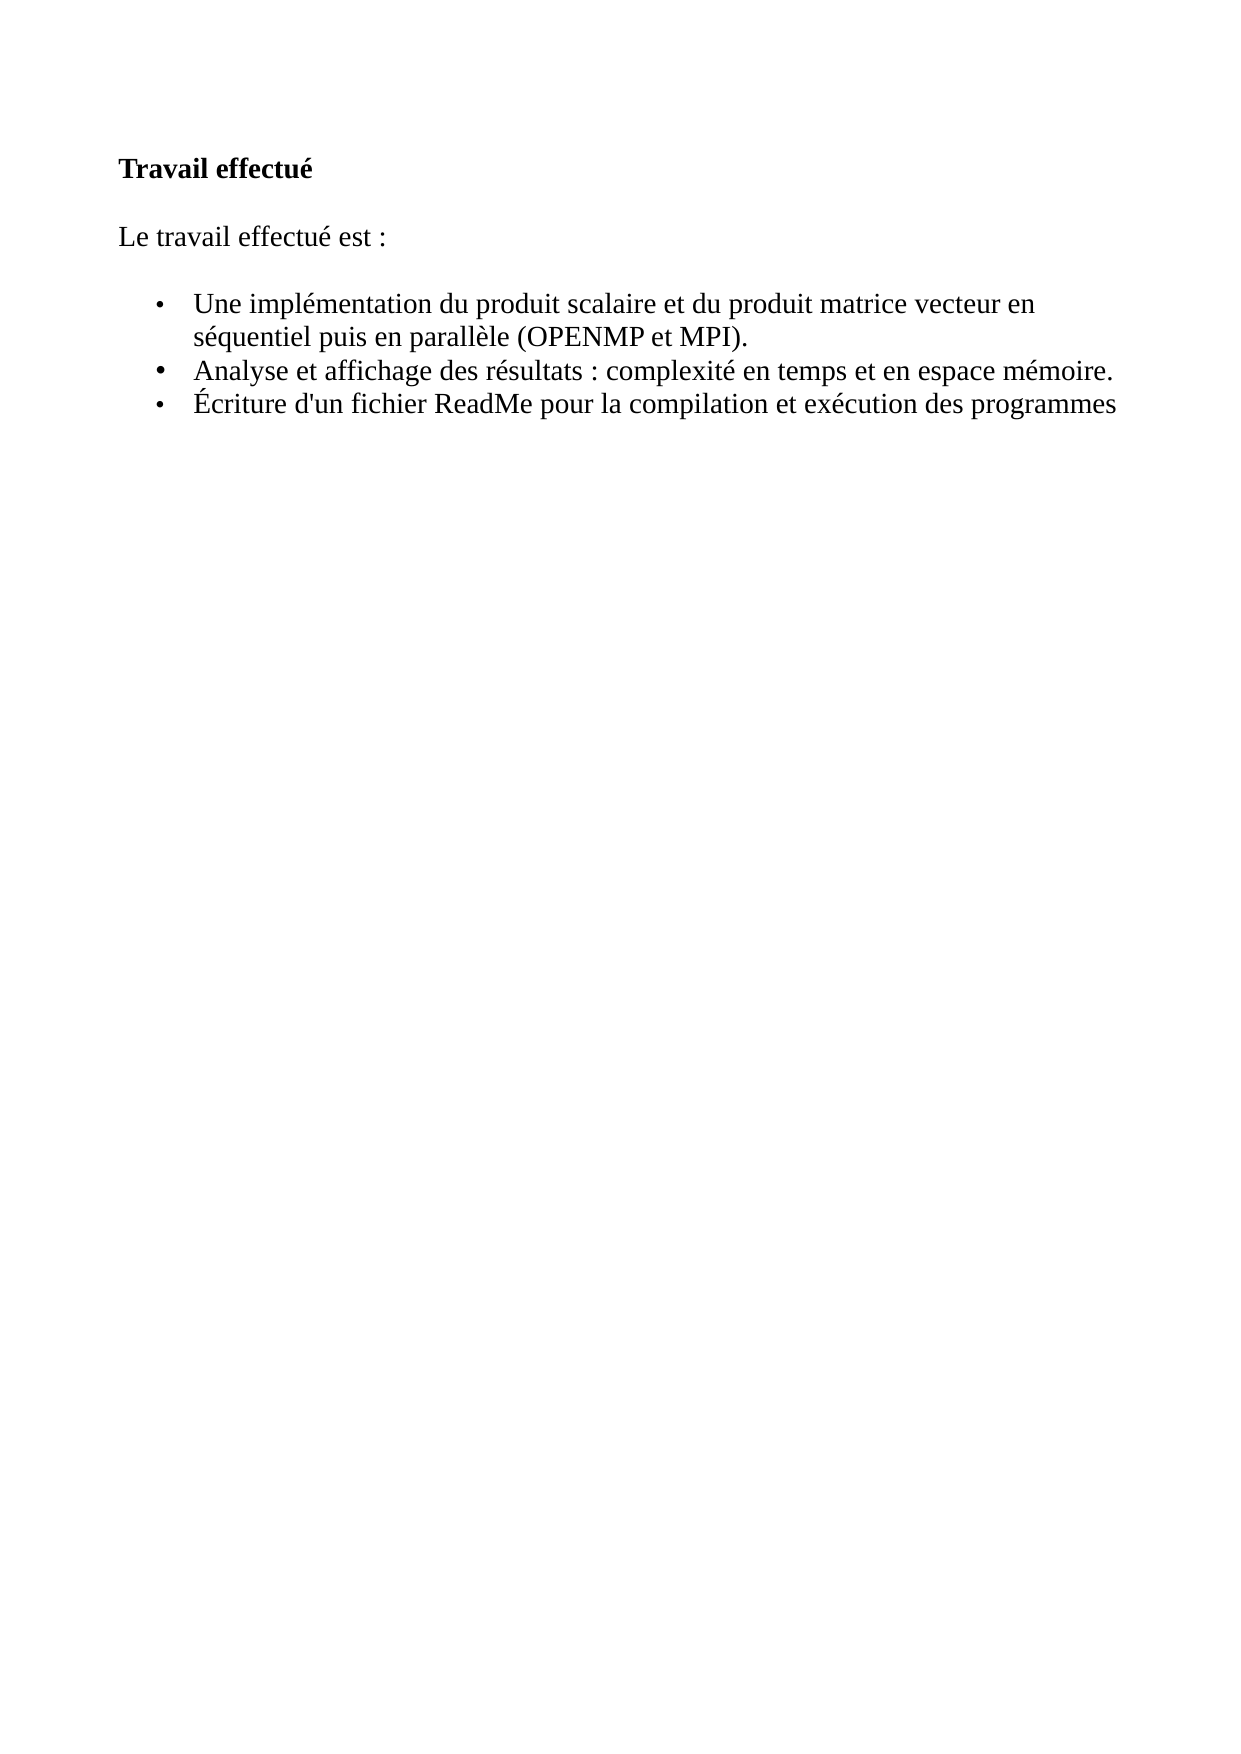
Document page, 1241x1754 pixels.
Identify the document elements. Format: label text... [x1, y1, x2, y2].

list Une implémentation du produit scalaire et du produit matrice vecteur en séquentiel puis en parallèle (OPENMP et MPI). [156, 286, 1122, 353]
text Travail effectué [118, 152, 1122, 185]
text Le travail effectué est : [118, 219, 1122, 252]
list Écriture d'un fichier ReadMe pour la compilation et exécution des programmes [156, 387, 1122, 420]
list Analyse et affichage des résultats : complexité en temps et en espace mémoire. [156, 353, 1122, 387]
